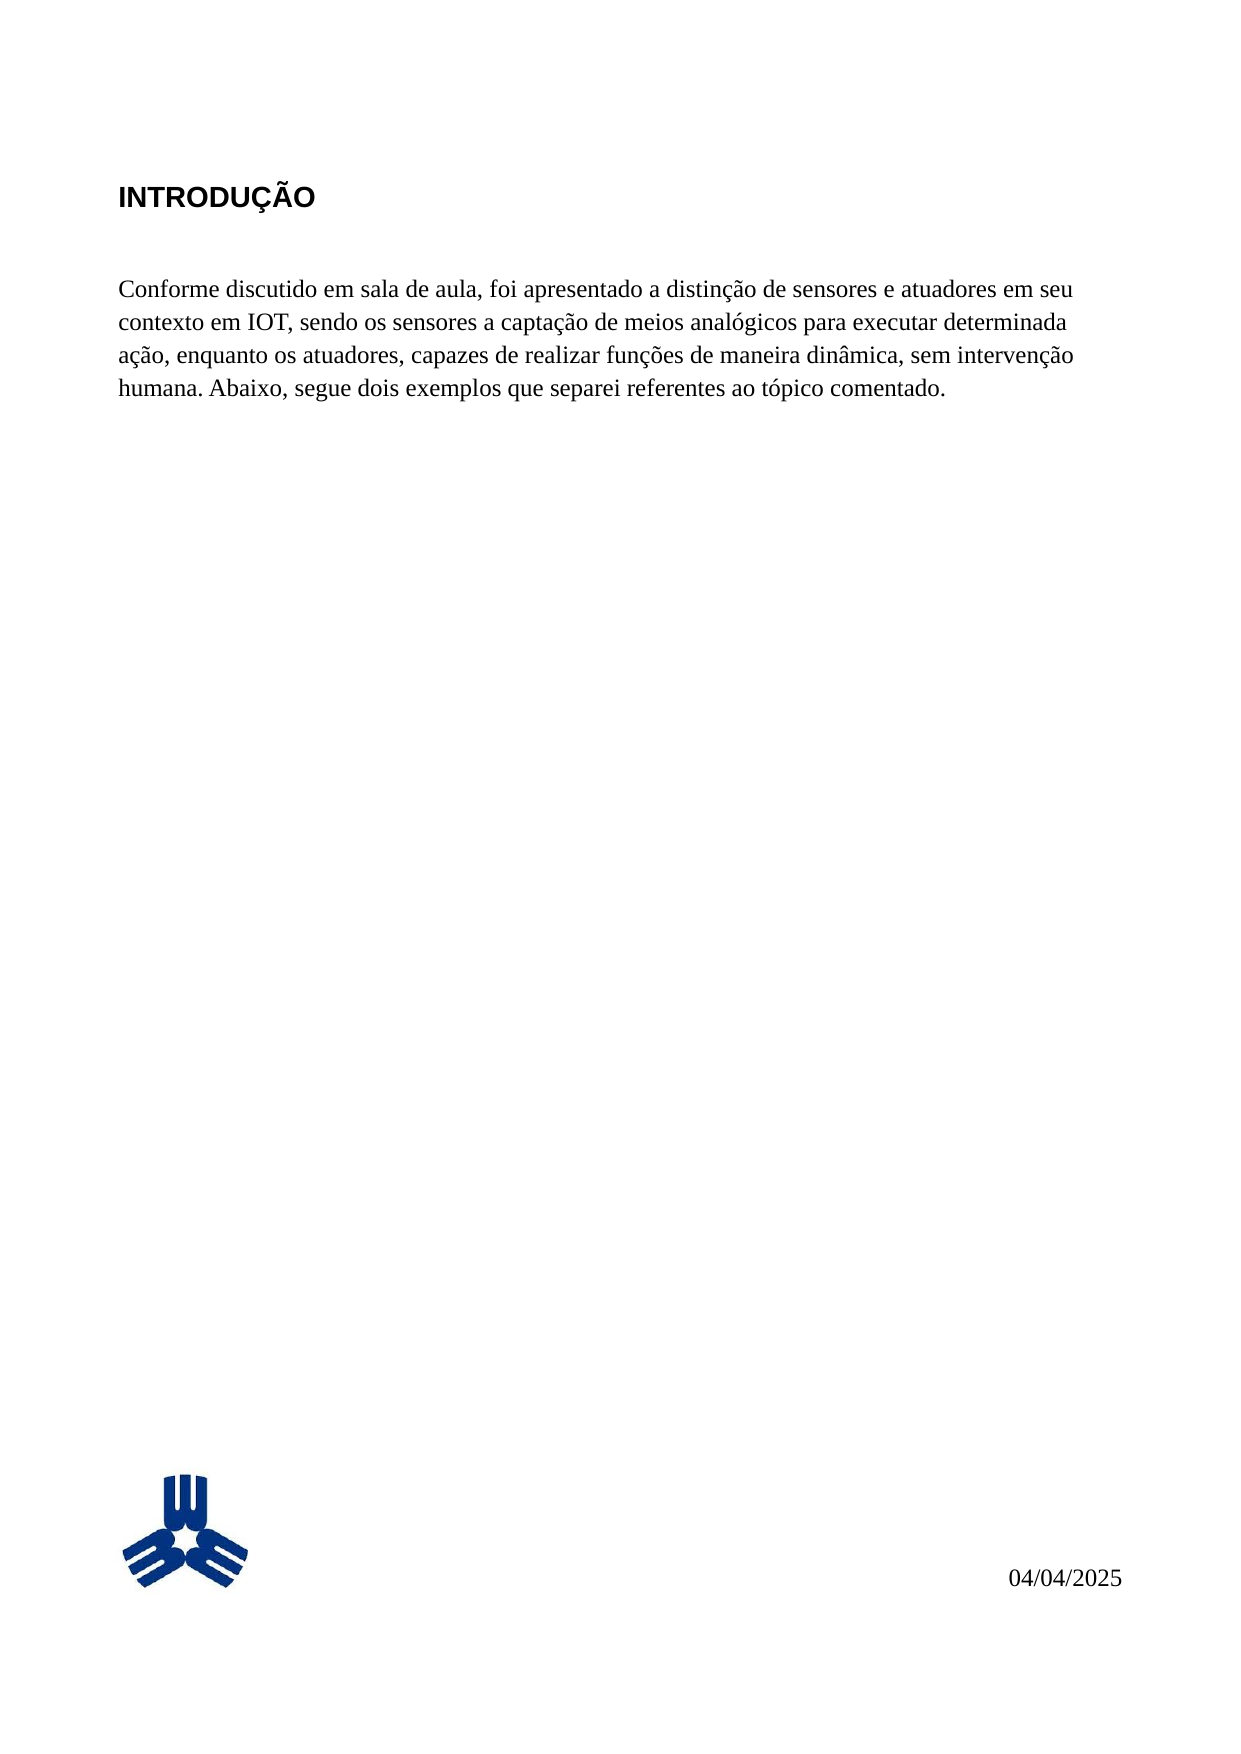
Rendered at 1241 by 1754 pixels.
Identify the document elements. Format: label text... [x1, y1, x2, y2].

subtitle INTRODUÇÃO [118, 180, 1122, 214]
text Conforme discutido em sala de aula, foi apresentado a distinção de sensores e atuadores em seu contexto em IOT, sendo os sensores a captação de meios analógicos para executar determinada ação, enquanto os atuadores, capazes de realizar funções de maneira dinâmica, sem intervenção humana. Abaixo, segue dois exemplos que separei referentes ao tópico comentado. [118, 274, 1122, 402]
text 04/04/2025 [274, 1563, 1122, 1592]
picture [96, 1442, 274, 1620]
